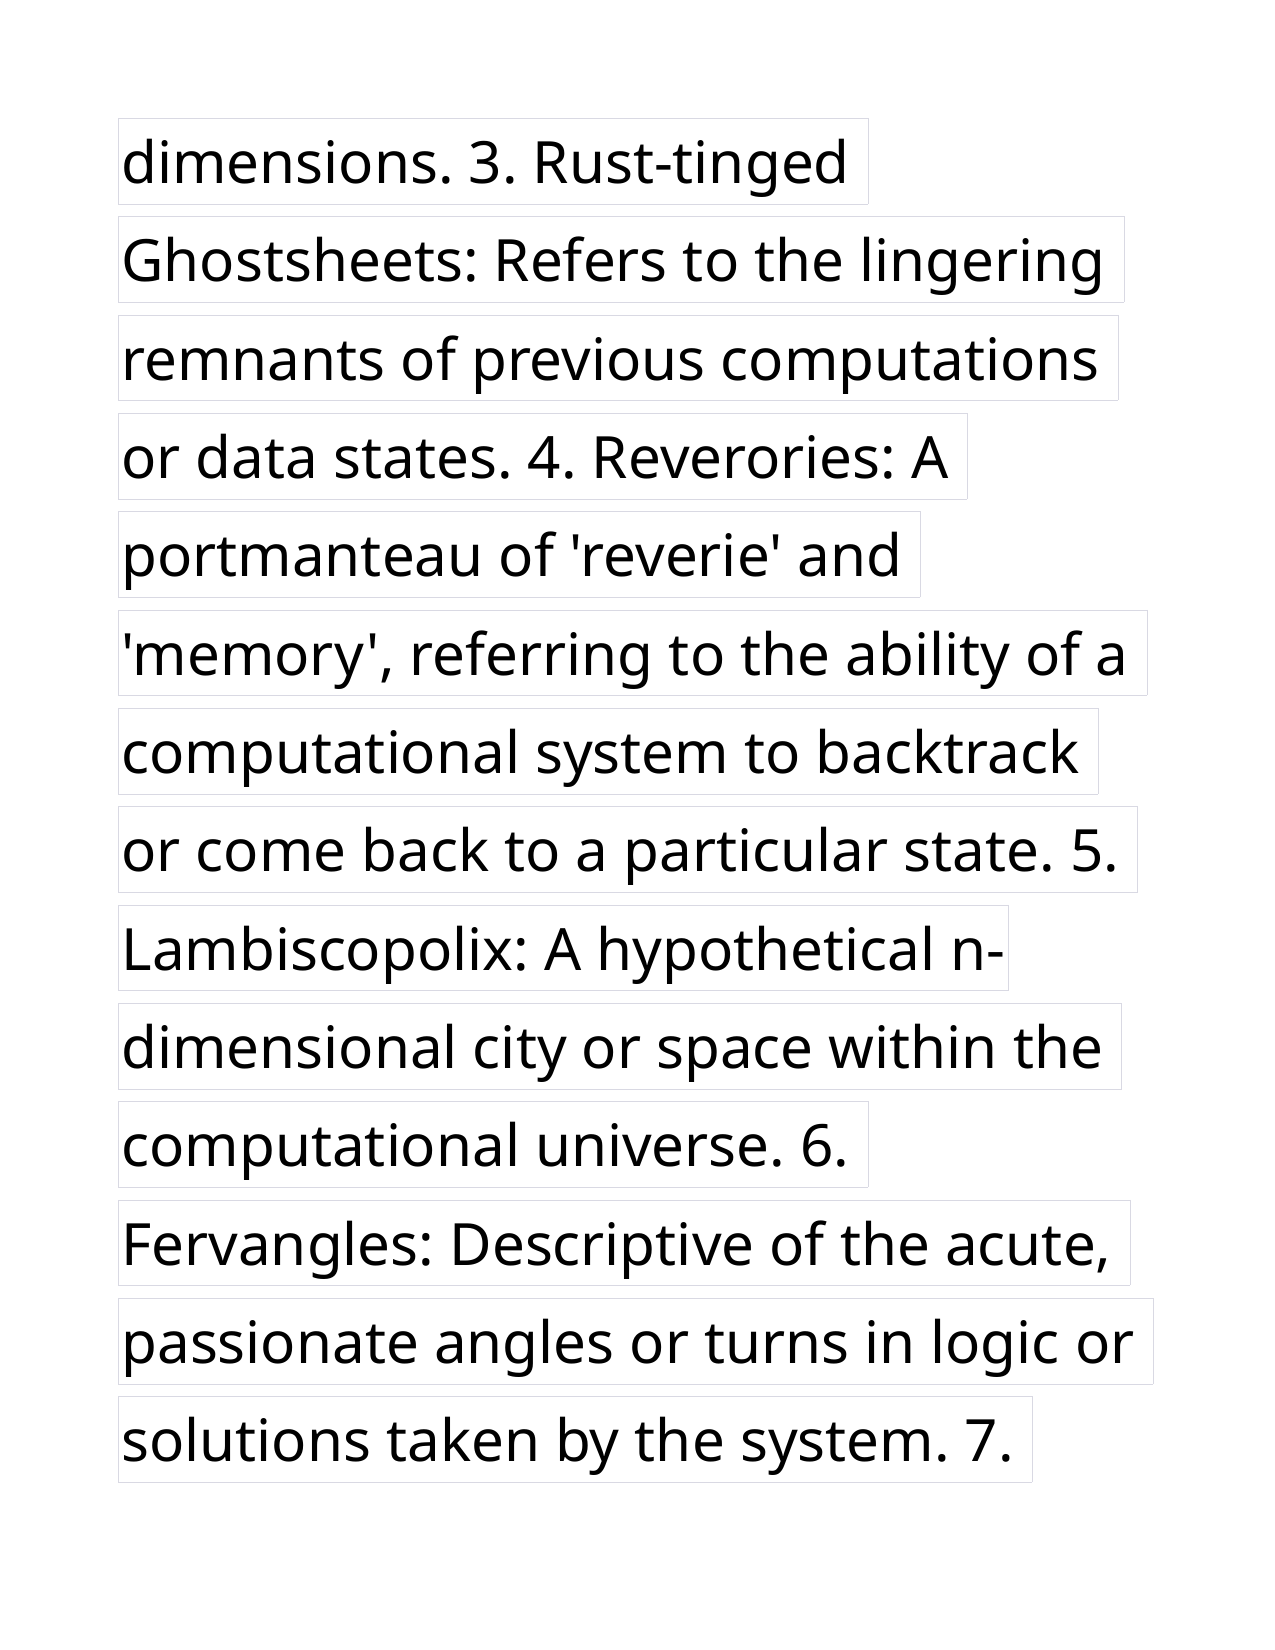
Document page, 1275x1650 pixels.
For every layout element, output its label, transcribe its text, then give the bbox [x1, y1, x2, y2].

text dimensions. 3. Rust-tinged Ghostsheets: Refers to the lingering remnants of previous computations or data states. 4. Reverories: A portmanteau of 'reverie' and 'memory', referring to the ability of a computational system to backtrack or come back to a particular state. 5. Lambiscopolix: A hypothetical n-dimensional city or space within the computational universe. 6. Fervangles: Descriptive of the acute, passionate angles or turns in logic or solutions taken by the system. 7. [118, 118, 1157, 1482]
